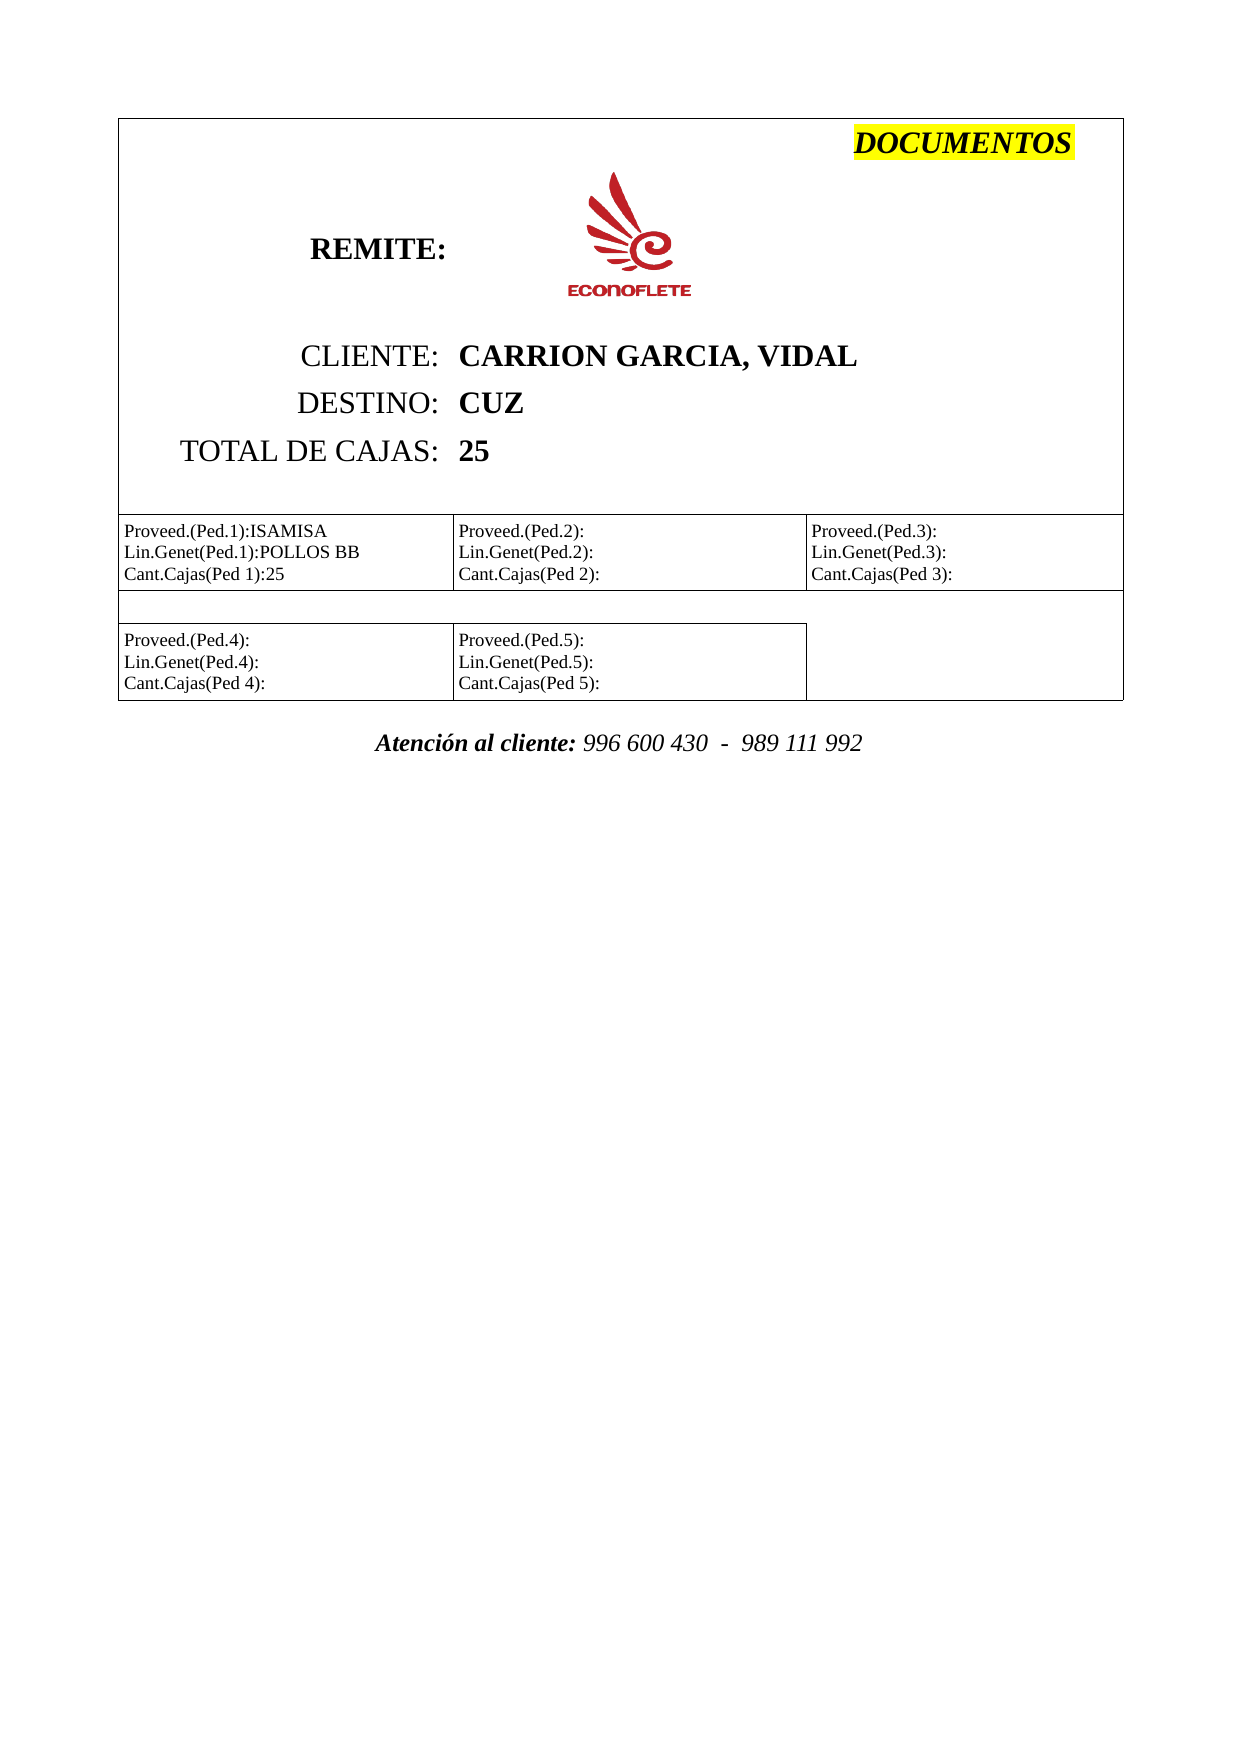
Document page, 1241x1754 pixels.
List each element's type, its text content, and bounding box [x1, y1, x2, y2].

table_cell TOTAL DE CAJAS: [119, 426, 453, 474]
table_cell [119, 474, 453, 514]
table_cell [453, 591, 806, 623]
table_cell DESTINO: [119, 379, 453, 426]
table_cell [806, 474, 1123, 514]
table_header [453, 119, 806, 166]
table_header [119, 119, 453, 166]
table_cell REMITE: [119, 166, 453, 332]
table_cell [806, 166, 1123, 332]
picture [552, 171, 707, 297]
table_cell [806, 591, 1123, 623]
table_cell Proveed.(Ped.1):ISAMISA Lin.Genet(Ped.1):POLLOS BB Cant.Cajas(Ped 1):25 [119, 515, 453, 590]
text Atención al cliente: 996 600 430 - 989 111 992 [118, 728, 1122, 757]
table_header DOCUMENTOS [806, 119, 1123, 166]
table_cell [807, 623, 1123, 699]
table_cell Proveed.(Ped.2): Lin.Genet(Ped.2): Cant.Cajas(Ped 2): [454, 515, 806, 590]
table_cell Proveed.(Ped.5): Lin.Genet(Ped.5): Cant.Cajas(Ped 5): [454, 624, 806, 699]
table_cell [453, 166, 806, 332]
table_cell [453, 474, 806, 514]
table_cell Proveed.(Ped.4): Lin.Genet(Ped.4): Cant.Cajas(Ped 4): [119, 624, 453, 699]
table_cell CARRION GARCIA, VIDAL [453, 332, 1123, 379]
table_cell [806, 379, 1123, 426]
table_cell 25 [453, 426, 1123, 474]
table_cell Proveed.(Ped.3): Lin.Genet(Ped.3): Cant.Cajas(Ped 3): [807, 515, 1123, 590]
table_cell [119, 591, 453, 623]
table_cell CUZ [453, 379, 806, 426]
table_cell CLIENTE: [119, 332, 453, 379]
